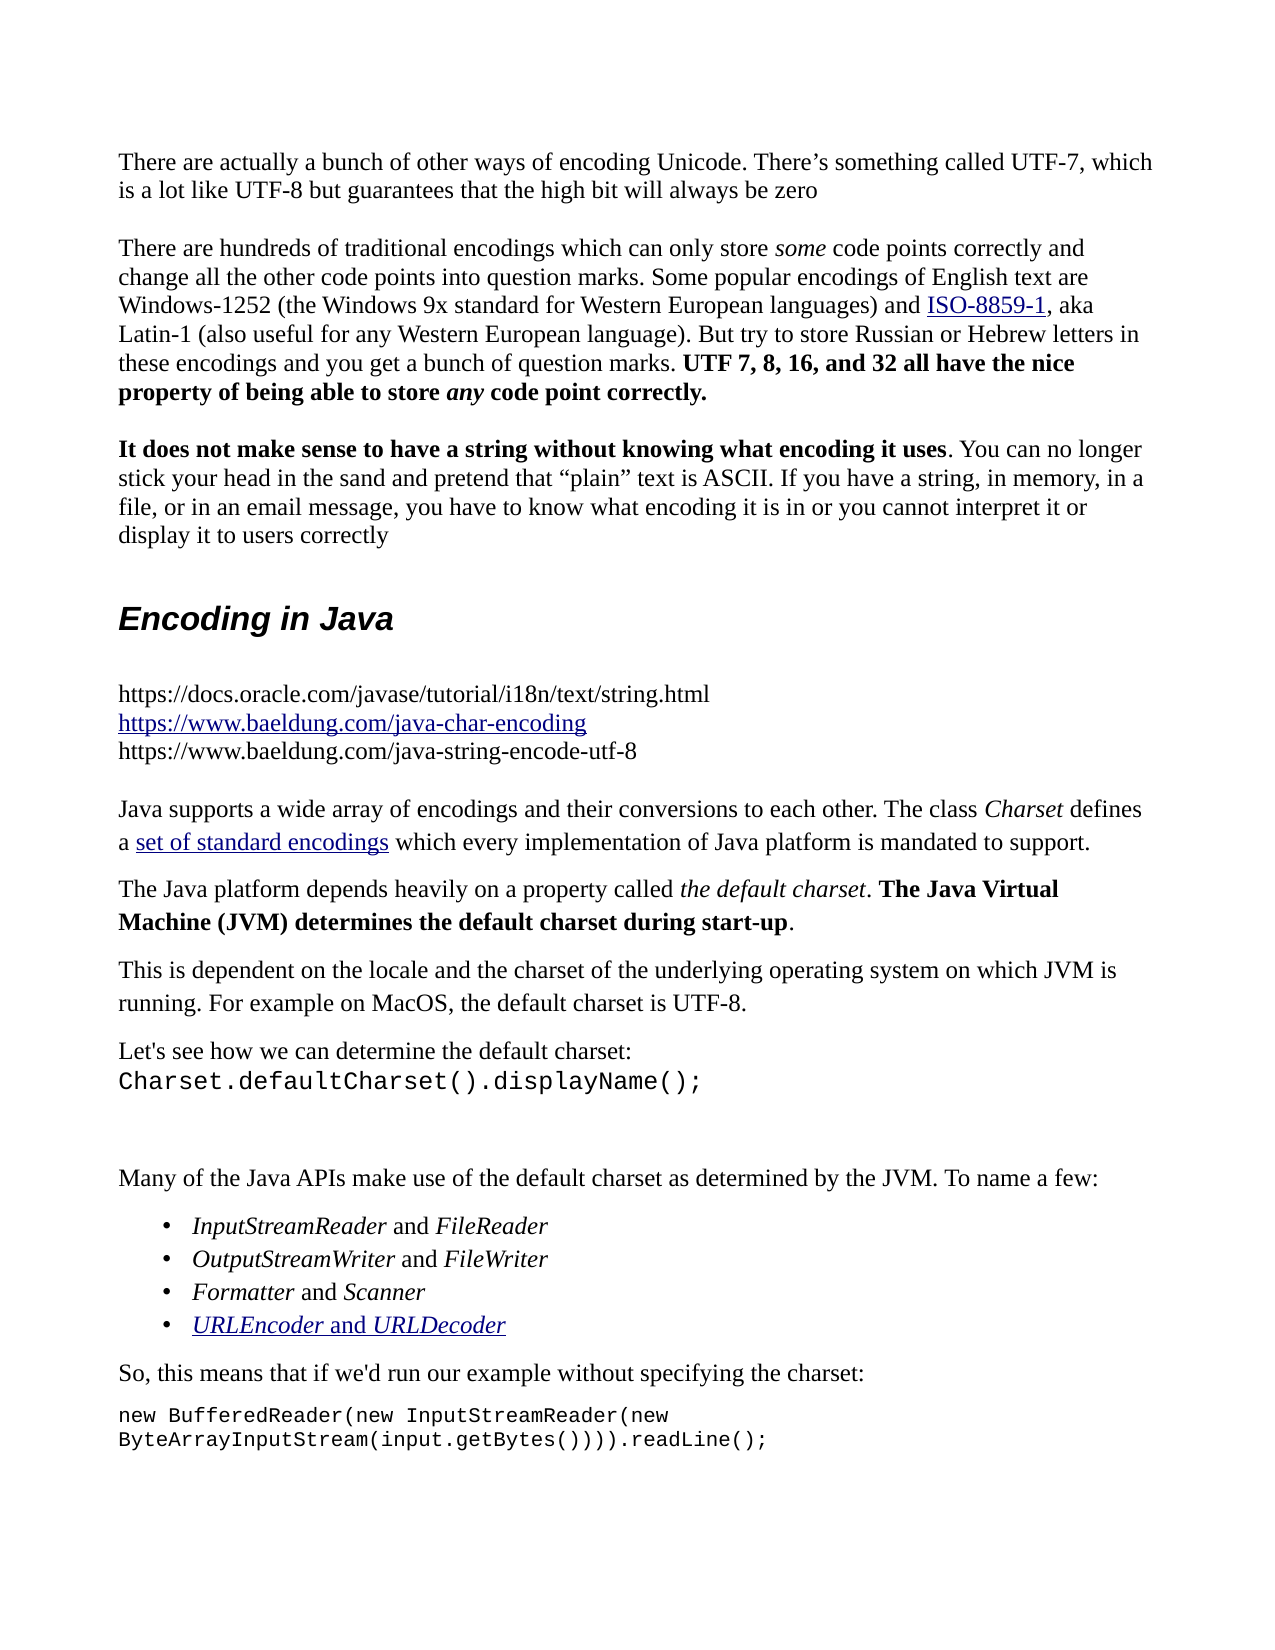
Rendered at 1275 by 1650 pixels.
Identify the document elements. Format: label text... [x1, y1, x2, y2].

subtitle Encoding in Java [118, 599, 1157, 638]
list Formatter and Scanner [162, 1277, 1157, 1306]
text This is dependent on the locale and the charset of the underlying operating system on which JVM is running. For example on MacOS, the default charset is UTF-8. [118, 955, 1157, 1017]
list InputStreamReader and FileReader [162, 1211, 1157, 1240]
list URLEncoder and URLDecoder [162, 1310, 1157, 1339]
text new BufferedReader(new InputStreamReader(new ByteArrayInputStream(input.getBytes()))).readLine(); [118, 1405, 1157, 1452]
text So, this means that if we'd run our example without specifying the charset: [118, 1358, 1157, 1386]
list OutputStreamWriter and FileWriter [162, 1244, 1157, 1273]
text There are hundreds of traditional encodings which can only store some code points correctly and change all the other code points into question marks. Some popular encodings of English text are Windows-1252 (the Windows 9x standard for Western European languages) and ISO-8859-1, aka Latin-1 (also useful for any Western European language). But try to store Russian or Hebrew letters in these encodings and you get a bunch of question marks. UTF 7, 8, 16, and 32 all have the nice property of being able to store any code point correctly. [118, 233, 1157, 406]
text Java supports a wide array of encodings and their conversions to each other. The class Charset defines a set of standard encodings which every implementation of Java platform is mandated to support. [118, 794, 1157, 856]
text The Java platform depends heavily on a property called the default charset. The Java Virtual Machine (JVM) determines the default charset during start-up. [118, 874, 1157, 936]
text It does not make sense to have a string without knowing what encoding it uses. You can no longer stick your head in the sand and pretend that “plain” text is ASCII. If you have a string, in memory, in a file, or in an email message, you have to know what encoding it is in or you cannot interpret it or display it to users correctly [118, 434, 1157, 549]
text There are actually a bunch of other ways of encoding Unicode. There’s something called UTF-7, which is a lot like UTF-8 but guarantees that the high bit will always be zero [118, 147, 1157, 204]
text Many of the Java APIs make use of the default charset as determined by the JVM. To name a few: [118, 1163, 1157, 1192]
text https://docs.oracle.com/javase/tutorial/i18n/text/string.html https://www.baeldung.com/java-char-encoding https://www.baeldung.com/java-string-encode-utf-8 [118, 679, 1157, 765]
text Let's see how we can determine the default charset: Charset.defaultCharset().displayName(); [118, 1036, 1157, 1097]
